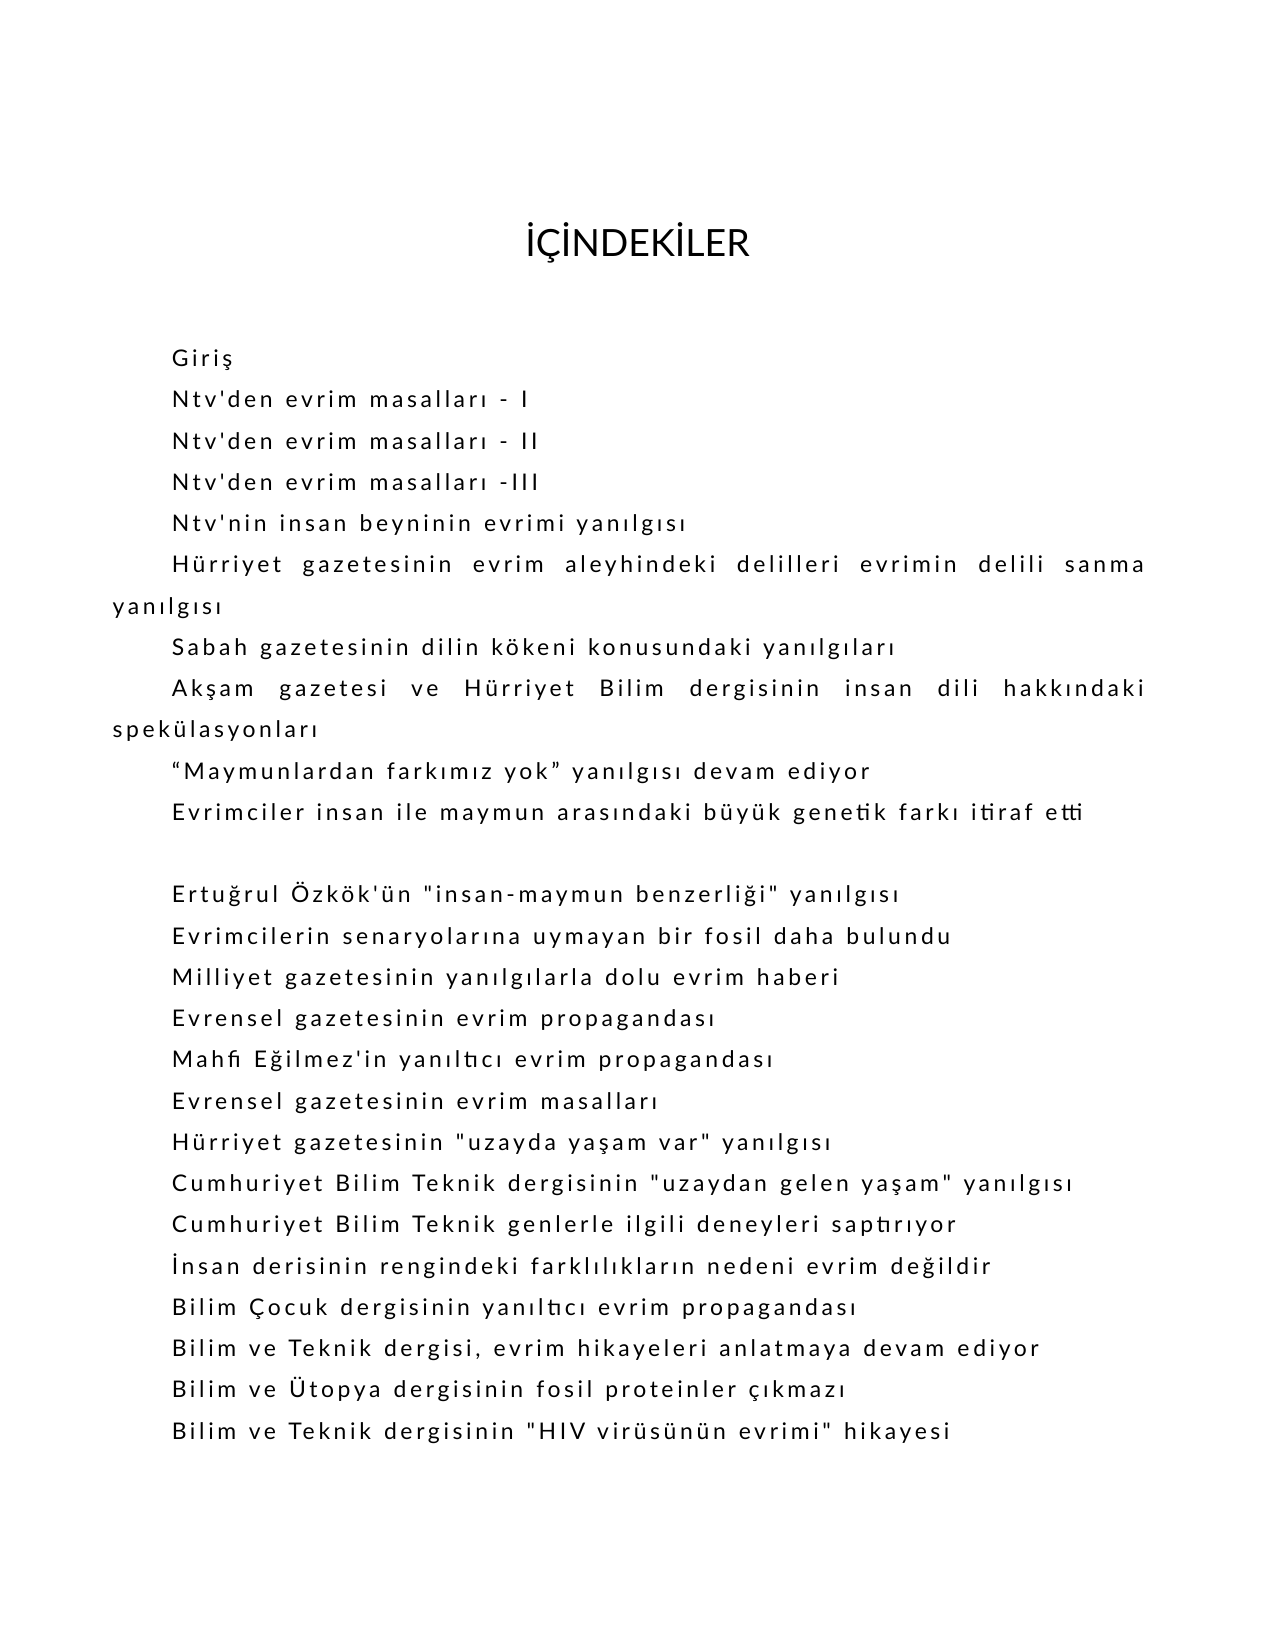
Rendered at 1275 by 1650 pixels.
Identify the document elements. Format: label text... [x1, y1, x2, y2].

text Bilim ve Teknik dergisinin "HIV virüsünün evrimi" hikayesi [112, 1416, 1145, 1444]
text Akşam gazetesi ve Hürriyet Bilim dergisinin insan dili hakkındaki spekülasyonları [112, 674, 1145, 743]
text Evrensel gazetesinin evrim propagandası [112, 1004, 1145, 1031]
text İnsan derisinin rengindeki farklılıkların nedeni evrim değildir [112, 1251, 1145, 1279]
text Evrimcilerin senaryolarına uymayan bir fosil daha bulundu [112, 921, 1145, 949]
text Hürriyet gazetesinin evrim aleyhindeki delilleri evrimin delili sanma yanılgısı [112, 550, 1145, 619]
subtitle İÇİNDEKİLER [112, 220, 1162, 265]
text Ntv'den evrim masalları - II [112, 426, 1145, 454]
text Milliyet gazetesinin yanılgılarla dolu evrim haberi [112, 963, 1145, 990]
text Bilim ve Teknik dergisi, evrim hikayeleri anlatmaya devam ediyor [112, 1334, 1145, 1361]
text Giriş [112, 344, 1145, 371]
text Bilim ve Ütopya dergisinin fosil proteinler çıkmazı [112, 1375, 1145, 1403]
text “Maymunlardan farkımız yok” yanılgısı devam ediyor [112, 756, 1145, 784]
text Ertuğrul Özkök'ün "insan-maymun benzerliği" yanılgısı [112, 880, 1145, 908]
text Ntv'den evrim masalları -III [112, 468, 1145, 495]
text Mahfi Eğilmez'in yanıltıcı evrim propagandası [112, 1045, 1145, 1073]
text Evrimciler insan ile maymun arasındaki büyük genetik farkı itiraf etti [112, 798, 1145, 866]
text Cumhuriyet Bilim Teknik genlerle ilgili deneyleri saptırıyor [112, 1210, 1145, 1238]
text Sabah gazetesinin dilin kökeni konusundaki yanılgıları [112, 633, 1145, 660]
text Cumhuriyet Bilim Teknik dergisinin "uzaydan gelen yaşam" yanılgısı [112, 1169, 1145, 1196]
text Ntv'nin insan beyninin evrimi yanılgısı [112, 509, 1145, 536]
text Hürriyet gazetesinin "uzayda yaşam var" yanılgısı [112, 1128, 1145, 1155]
text Evrensel gazetesinin evrim masalları [112, 1086, 1145, 1114]
text Ntv'den evrim masalları - I [112, 385, 1145, 413]
text Bilim Çocuk dergisinin yanıltıcı evrim propagandası [112, 1293, 1145, 1320]
